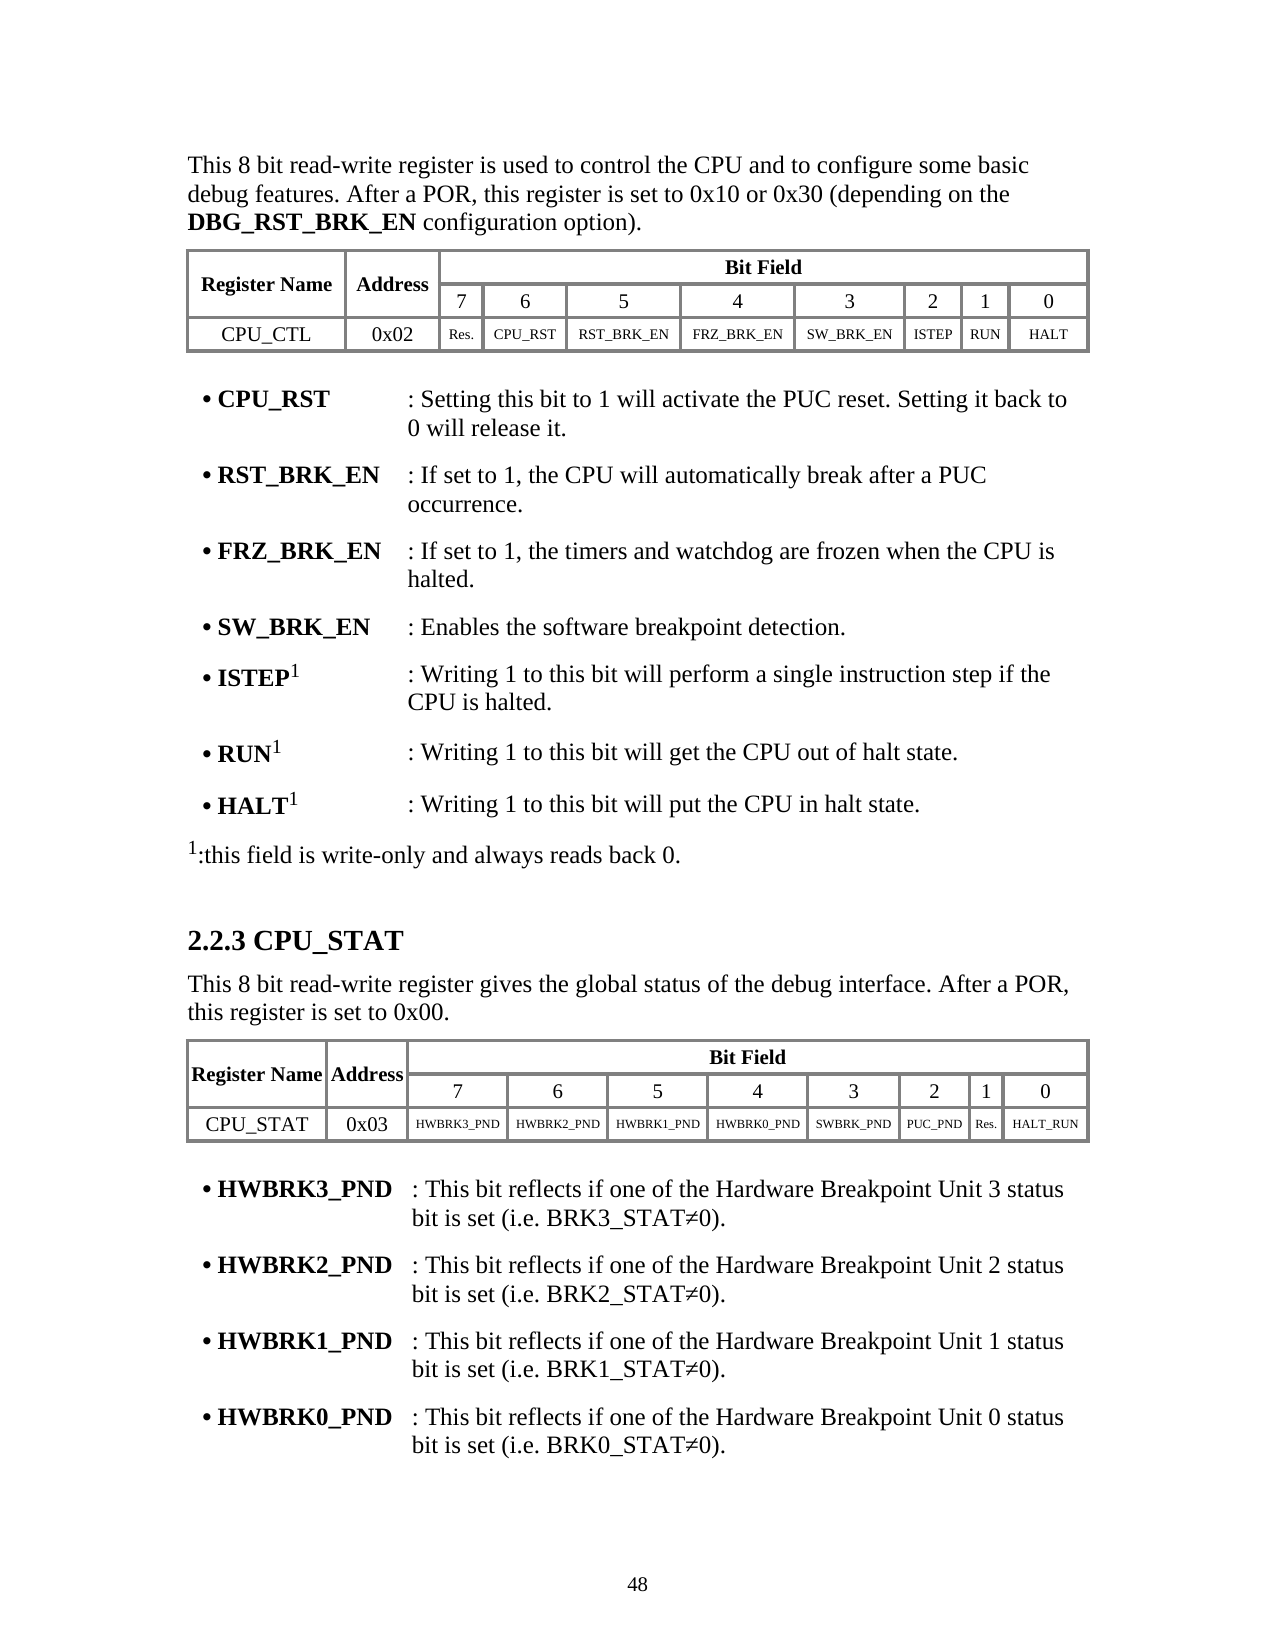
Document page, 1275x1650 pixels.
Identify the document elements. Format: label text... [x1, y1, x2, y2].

text 2.2.3 CPU_STAT [187, 923, 1088, 956]
table_cell RUN [963, 319, 1007, 349]
text 1:this field is write-only and always reads back 0. [187, 835, 1088, 869]
table_cell [187, 1247, 199, 1323]
table_cell 2 [901, 1076, 968, 1106]
table_cell [187, 457, 199, 533]
table_cell CPU_CTL [189, 319, 344, 349]
table_cell : Enables the software breakpoint detection. [404, 609, 1088, 656]
table_cell SW_BRK_EN [796, 319, 903, 349]
table_header • CPU_RST [200, 381, 404, 457]
table_header [187, 381, 199, 457]
table_cell 2 [906, 286, 960, 316]
table_cell ISTEP [906, 319, 960, 349]
table_cell [187, 1399, 199, 1474]
table_cell : Writing 1 to this bit will put the CPU in halt state. [404, 784, 1088, 835]
table_cell : This bit reflects if one of the Hardware Breakpoint Unit 2 status bit is set (i.e. BRK2_STAT≠0). [409, 1247, 1088, 1323]
table_cell • HALT1 [200, 784, 404, 835]
table_cell HWBRK3_PND [409, 1109, 506, 1139]
table_cell : This bit reflects if one of the Hardware Breakpoint Unit 1 status bit is set (i.e. BRK1_STAT≠0). [409, 1323, 1088, 1399]
table_cell [187, 656, 199, 732]
table_cell 0 [1011, 286, 1086, 316]
table_header Register Name [189, 252, 344, 316]
table_cell 7 [409, 1076, 506, 1106]
text This 8 bit read-write register is used to control the CPU and to configure some basic debug features. After a POR, this register is set to 0x10 or 0x30 (depending on the DBG_RST_BRK_EN configuration option). [187, 150, 1088, 236]
table_cell 6 [509, 1076, 606, 1106]
table_cell : Writing 1 to this bit will get the CPU out of halt state. [404, 732, 1088, 783]
table_header Address [328, 1042, 406, 1106]
table_cell 1 [971, 1076, 1001, 1106]
table_cell 0 [1005, 1076, 1086, 1106]
table_cell 4 [709, 1076, 806, 1106]
table_cell : If set to 1, the timers and watchdog are frozen when the CPU is halted. [404, 533, 1088, 609]
table_cell CPU_STAT [189, 1109, 325, 1139]
table_cell 5 [609, 1076, 706, 1106]
table_header [187, 1171, 199, 1247]
table_cell : Writing 1 to this bit will perform a single instruction step if the CPU is halted. [404, 656, 1088, 732]
table_cell • FRZ_BRK_EN [200, 533, 404, 609]
table_cell 6 [485, 286, 565, 316]
table_cell • RST_BRK_EN [200, 457, 404, 533]
table_cell [187, 533, 199, 609]
table_cell CPU_RST [485, 319, 565, 349]
table_cell HWBRK2_PND [509, 1109, 606, 1139]
table_cell HALT [1011, 319, 1086, 349]
table_cell 7 [441, 286, 481, 316]
table_cell [187, 1323, 199, 1399]
table_cell Res. [441, 319, 481, 349]
table_cell 5 [568, 286, 679, 316]
table_header : This bit reflects if one of the Hardware Breakpoint Unit 3 status bit is set (i.e. BRK3_STAT≠0). [409, 1171, 1088, 1247]
table_cell HALT_RUN [1005, 1109, 1086, 1139]
table_cell [187, 784, 199, 835]
table_cell HWBRK1_PND [609, 1109, 706, 1139]
table_header • HWBRK3_PND [200, 1171, 409, 1247]
table_cell 4 [682, 286, 793, 316]
table_cell 3 [809, 1076, 898, 1106]
table_cell Res. [971, 1109, 1001, 1139]
table_cell RST_BRK_EN [568, 319, 679, 349]
table_cell 0x03 [328, 1109, 406, 1139]
table_cell 0x02 [347, 319, 438, 349]
table_header : Setting this bit to 1 will activate the PUC reset. Setting it back to 0 will release it. [404, 381, 1088, 457]
table_cell FRZ_BRK_EN [682, 319, 793, 349]
table_cell • ISTEP1 [200, 656, 404, 732]
table_cell : This bit reflects if one of the Hardware Breakpoint Unit 0 status bit is set (i.e. BRK0_STAT≠0). [409, 1399, 1088, 1474]
table_cell • HWBRK2_PND [200, 1247, 409, 1323]
table_cell : If set to 1, the CPU will automatically break after a PUC occurrence. [404, 457, 1088, 533]
table_cell 1 [963, 286, 1007, 316]
table_header Bit Field [409, 1042, 1086, 1072]
table_header Bit Field [441, 252, 1086, 282]
table_cell HWBRK0_PND [709, 1109, 806, 1139]
table_header Register Name [189, 1042, 325, 1106]
table_cell • HWBRK1_PND [200, 1323, 409, 1399]
table_cell • SW_BRK_EN [200, 609, 404, 656]
table_cell 3 [796, 286, 903, 316]
table_cell • RUN1 [200, 732, 404, 783]
table_cell PUC_PND [901, 1109, 968, 1139]
table_cell SWBRK_PND [809, 1109, 898, 1139]
text This 8 bit read-write register gives the global status of the debug interface. After a POR, this register is set to 0x00. [187, 969, 1088, 1026]
table_cell • HWBRK0_PND [200, 1399, 409, 1474]
table_cell [187, 609, 199, 656]
table_cell [187, 732, 199, 783]
table_header Address [347, 252, 438, 316]
